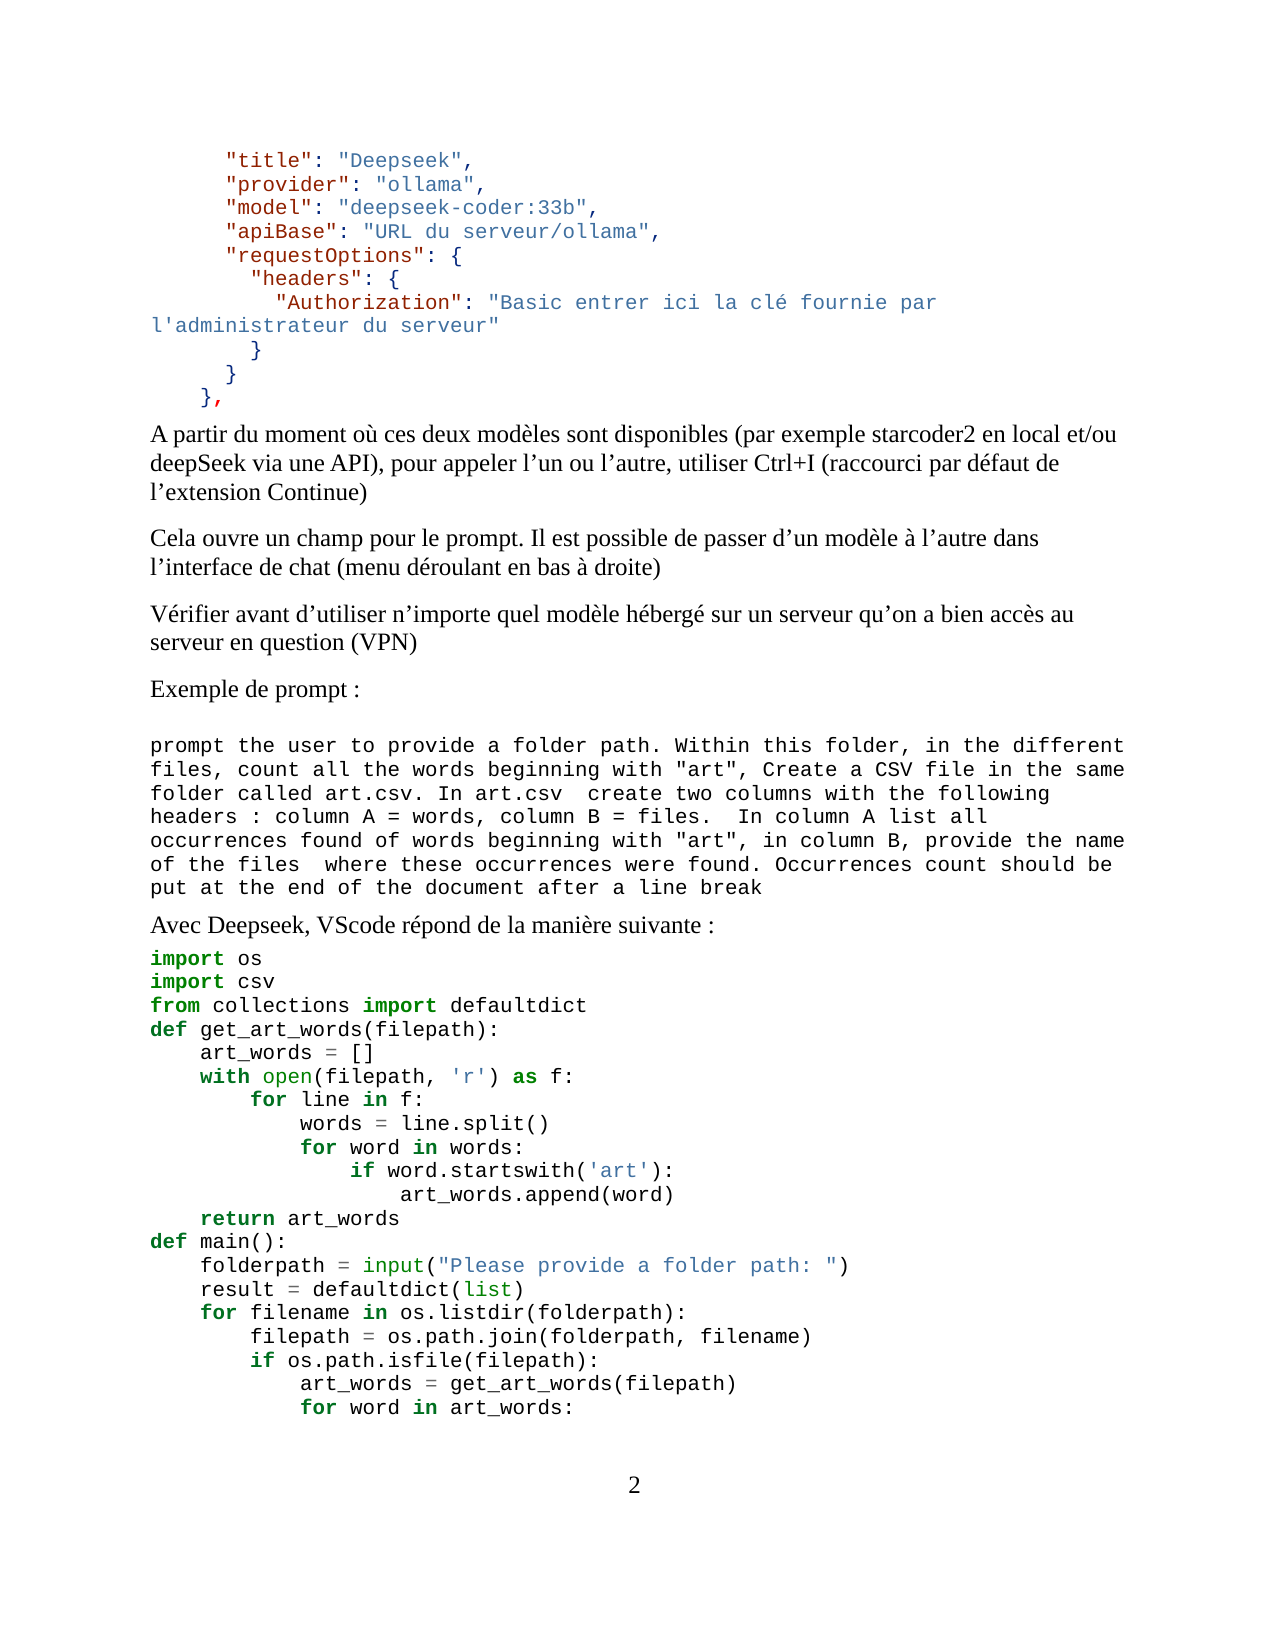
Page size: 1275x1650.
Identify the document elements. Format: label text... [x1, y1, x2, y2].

text Exemple de prompt : [150, 674, 1125, 703]
text result = defaultdict(list) [150, 1279, 1125, 1302]
text "requestOptions": { [150, 244, 1125, 268]
text folderpath = input("Please provide a folder path: ") [150, 1255, 1125, 1279]
text Avec Deepseek, VScode répond de la manière suivante : [150, 910, 1125, 939]
text for word in words: [150, 1137, 1125, 1160]
text }, [150, 386, 1125, 410]
text import os [150, 948, 1125, 971]
text Vérifier avant d’utiliser n’importe quel modèle hébergé sur un serveur qu’on a bien accès au serveur en question (VPN) [150, 599, 1125, 656]
text "headers": { [150, 268, 1125, 292]
text } [150, 339, 1125, 363]
text import csv [150, 971, 1125, 995]
text "provider": "ollama", [150, 174, 1125, 197]
text Cela ouvre un champ pour le prompt. Il est possible de passer d’un modèle à l’autre dans l’interface de chat (menu déroulant en bas à droite) [150, 523, 1125, 581]
text filepath = os.path.join(folderpath, filename) [150, 1326, 1125, 1349]
text with open(filepath, 'r') as f: [150, 1066, 1125, 1089]
text for word in art_words: [150, 1397, 1125, 1421]
text "Authorization": "Basic entrer ici la clé fournie par l'administrateur du serveur" [150, 292, 1125, 339]
text art_words = [] [150, 1042, 1125, 1066]
text art_words = get_art_words(filepath) [150, 1373, 1125, 1397]
text def get_art_words(filepath): [150, 1018, 1125, 1042]
text words = line.split() [150, 1113, 1125, 1137]
text "model": "deepseek-coder:33b", [150, 197, 1125, 221]
text art_words.append(word) [150, 1184, 1125, 1208]
text return art_words [150, 1208, 1125, 1231]
text for line in f: [150, 1089, 1125, 1113]
text A partir du moment où ces deux modèles sont disponibles (par exemple starcoder2 en local et/ou deepSeek via une API), pour appeler l’un ou l’autre, utiliser Ctrl+I (raccourci par défaut de l’extension Continue) [150, 419, 1125, 505]
text if word.startswith('art'): [150, 1160, 1125, 1184]
text "apiBase": "URL du serveur/ollama", [150, 221, 1125, 244]
text from collections import defaultdict [150, 995, 1125, 1018]
text "title": "Deepseek", [150, 150, 1125, 174]
text if os.path.isfile(filepath): [150, 1349, 1125, 1373]
text } [150, 363, 1125, 386]
text for filename in os.listdir(folderpath): [150, 1302, 1125, 1326]
text prompt the user to provide a folder path. Within this folder, in the different files, count all the words beginning with "art", Create a CSV file in the same folder called art.csv. In art.csv create two columns with the following headers : column A = words, column B = files. In column A list all occurrences found of words beginning with "art", in column B, provide the name of the files where these occurrences were found. Occurrences count should be put at the end of the document after a line break [150, 735, 1125, 901]
text def main(): [150, 1231, 1125, 1255]
